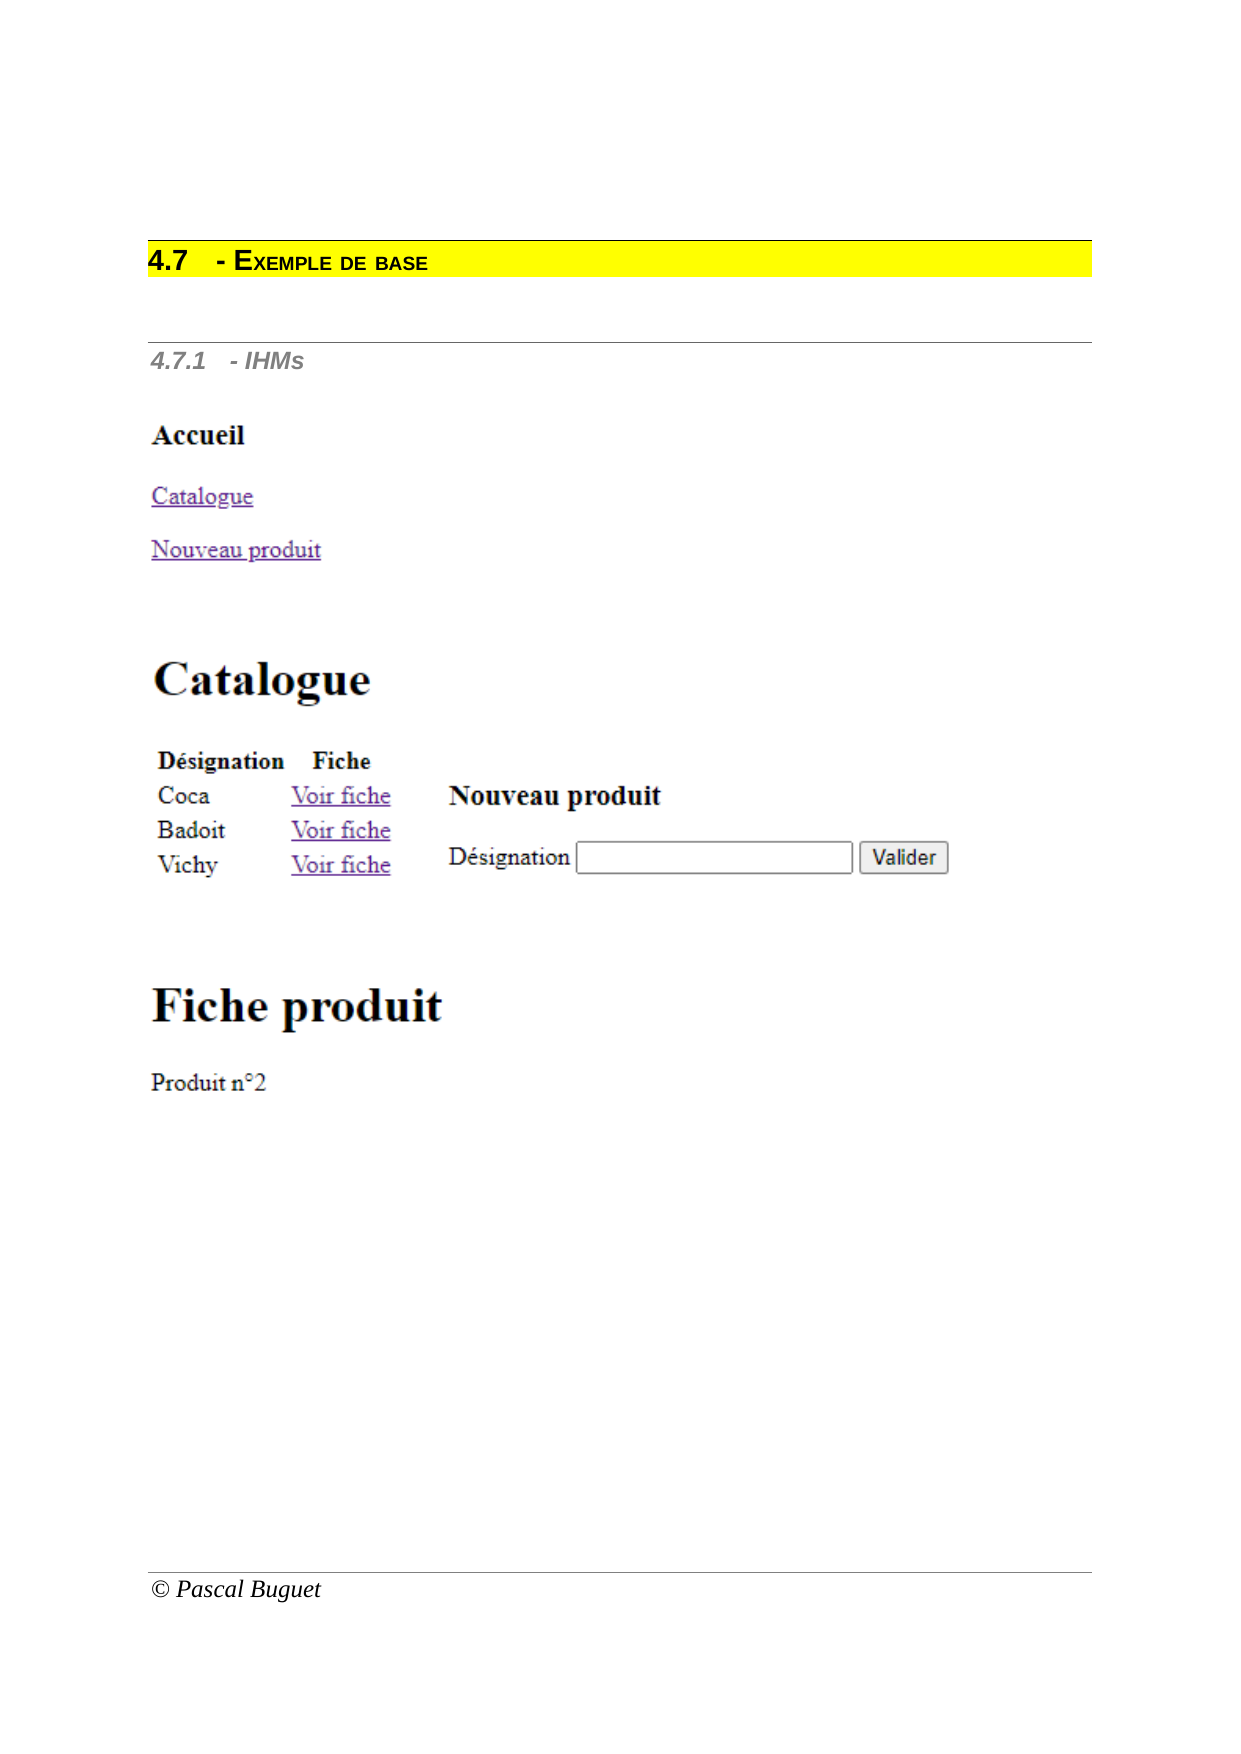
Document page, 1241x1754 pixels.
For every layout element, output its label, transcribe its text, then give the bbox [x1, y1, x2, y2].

subtitle - IHMs [148, 343, 1092, 378]
picture [147, 418, 348, 578]
picture [147, 965, 456, 1124]
subtitle - Exemple de base [148, 241, 1092, 277]
picture [147, 645, 425, 898]
picture [443, 769, 963, 898]
